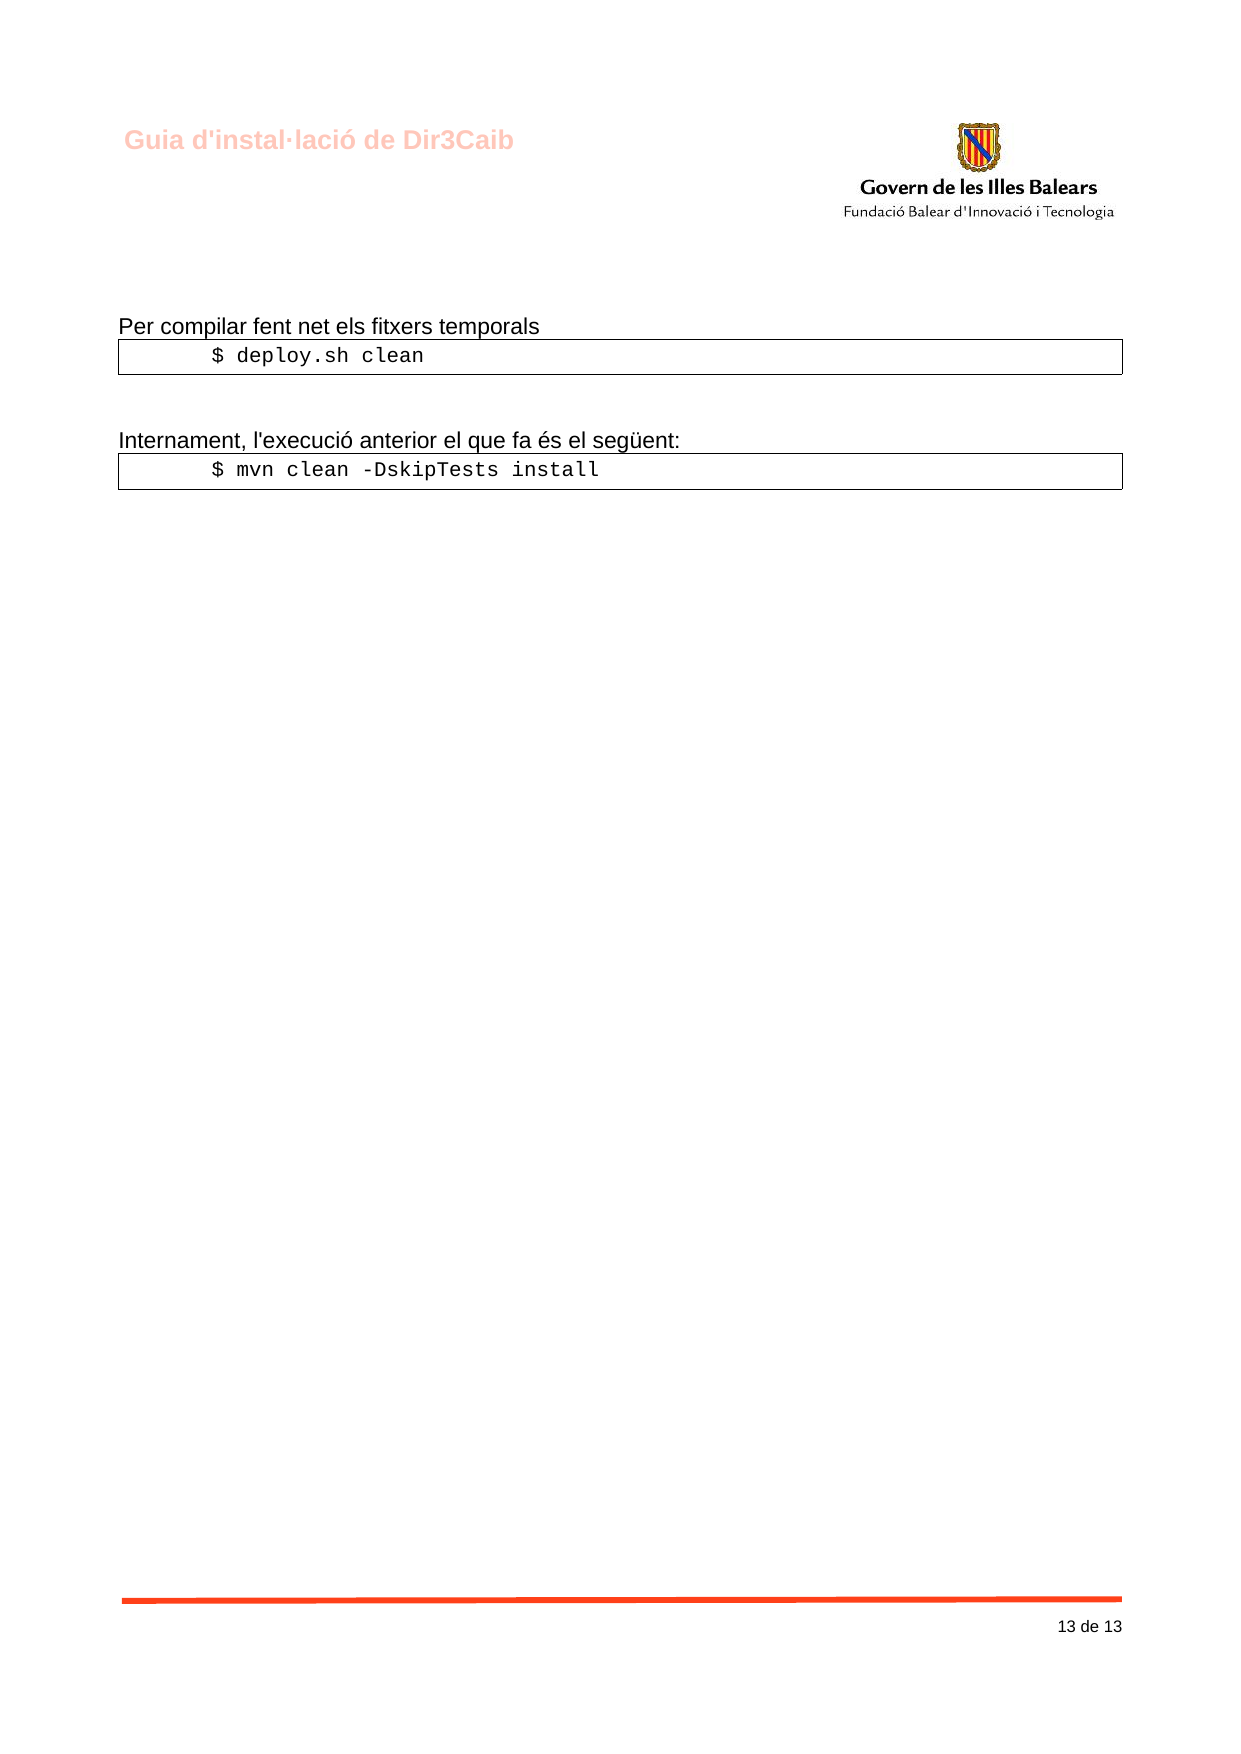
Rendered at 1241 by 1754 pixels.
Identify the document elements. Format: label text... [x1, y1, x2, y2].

table_header $ deploy.sh clean [119, 340, 1122, 374]
table_header $ mvn clean -DskipTests install [119, 454, 1122, 488]
picture [840, 123, 1117, 220]
text Internament, l'execució anterior el que fa és el següent: [118, 427, 1122, 453]
text Per compilar fent net els fitxers temporals [118, 313, 1122, 339]
